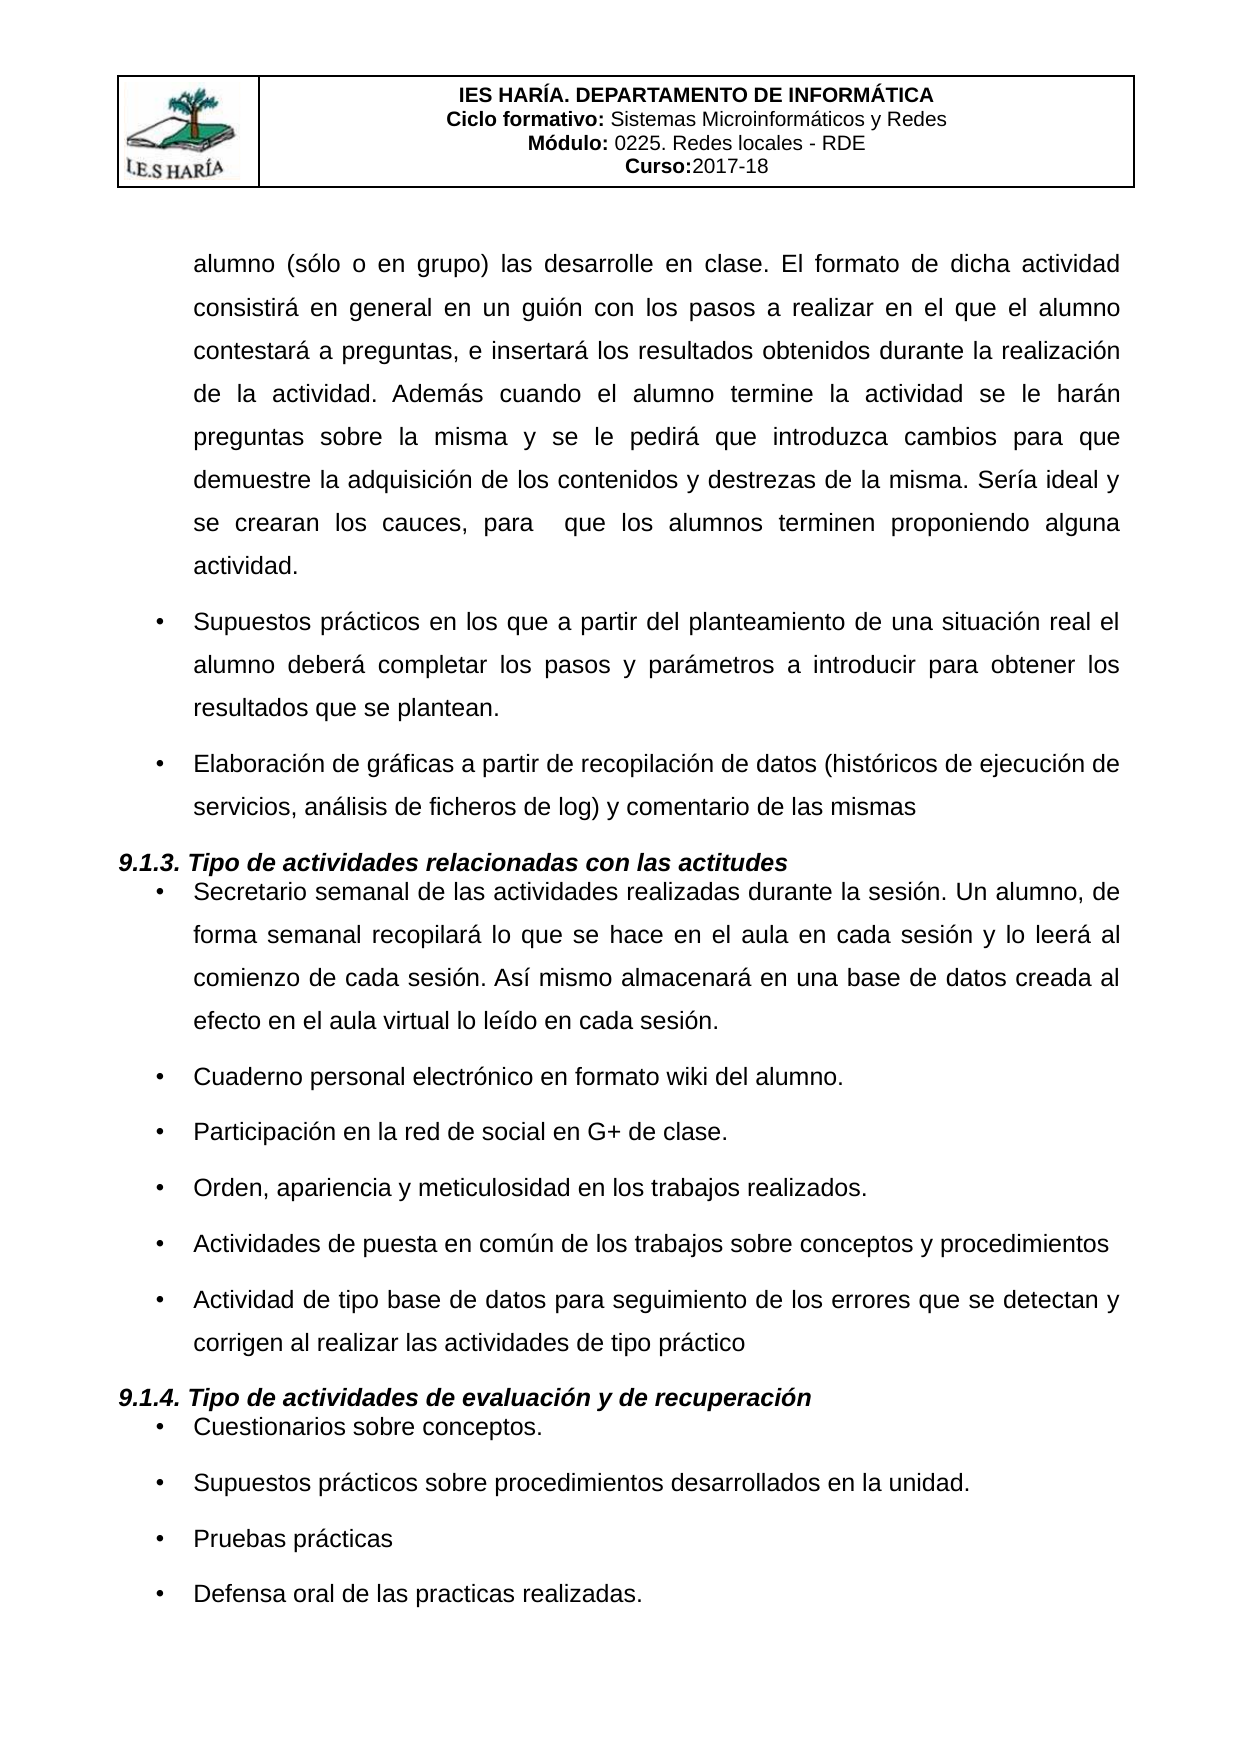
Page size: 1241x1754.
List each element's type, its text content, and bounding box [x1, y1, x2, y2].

picture [123, 82, 241, 180]
list Cuaderno personal electrónico en formato wiki del alumno. [156, 1062, 1122, 1091]
list Orden, apariencia y meticulosidad en los trabajos realizados. [156, 1173, 1122, 1202]
list Secretario semanal de las actividades realizadas durante la sesión. Un alumno, de forma semanal recopilará lo que se hace en el aula en cada sesión y lo leerá al comienzo de cada sesión. Así mismo almacenará en una base de datos creada al efecto en el aula virtual lo leído en cada sesión. [156, 877, 1122, 1035]
list Supuestos prácticos sobre procedimientos desarrollados en la unidad. [156, 1468, 1122, 1497]
subtitle 9.1.4. Tipo de actividades de evaluación y de recuperación [118, 1383, 1122, 1412]
list Supuestos prácticos en los que a partir del planteamiento de una situación real el alumno deberá completar los pasos y parámetros a introducir para obtener los resultados que se plantean. [156, 607, 1122, 722]
list Cuestionarios sobre conceptos. [156, 1412, 1122, 1441]
list Participación en la red de social en G+ de clase. [156, 1117, 1122, 1146]
list Pruebas prácticas [156, 1524, 1122, 1552]
list Actividades de puesta en común de los trabajos sobre conceptos y procedimientos [156, 1229, 1122, 1258]
list Defensa oral de las practicas realizadas. [156, 1579, 1122, 1608]
subtitle 9.1.3. Tipo de actividades relacionadas con las actitudes [118, 848, 1122, 877]
list alumno (sólo o en grupo) las desarrolle en clase. El formato de dicha actividad consistirá en general en un guión con los pasos a realizar en el que el alumno contestará a preguntas, e insertará los resultados obtenidos durante la realización de la actividad. Además cuando el alumno termine la actividad se le harán preguntas sobre la misma y se le pedirá que introduzca cambios para que demuestre la adquisición de los contenidos y destrezas de la misma. Sería ideal y se crearan los cauces, para que los alumnos terminen proponiendo alguna actividad. [156, 249, 1122, 580]
list Actividad de tipo base de datos para seguimiento de los errores que se detectan y corrigen al realizar las actividades de tipo práctico [156, 1284, 1122, 1357]
list Elaboración de gráficas a partir de recopilación de datos (históricos de ejecución de servicios, análisis de ficheros de log) y comentario de las mismas [156, 749, 1122, 821]
